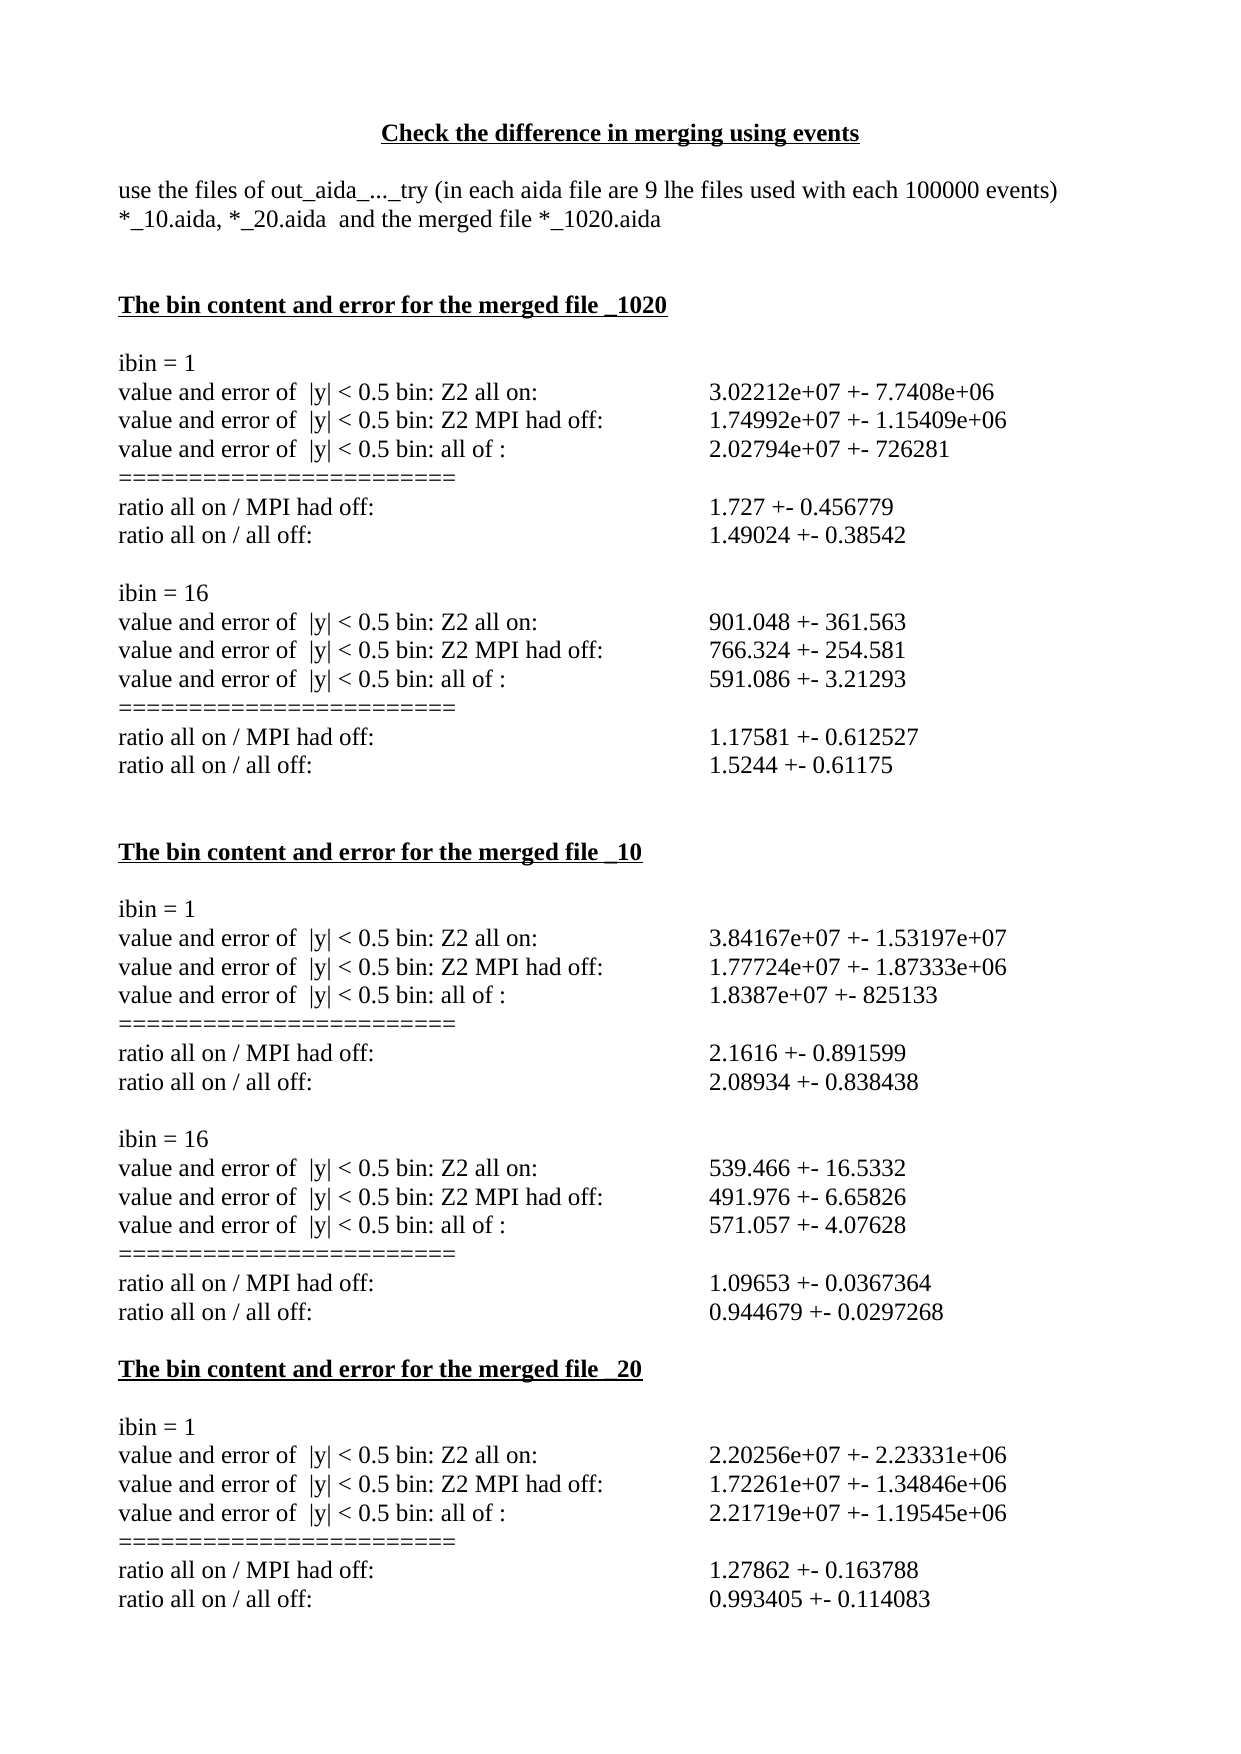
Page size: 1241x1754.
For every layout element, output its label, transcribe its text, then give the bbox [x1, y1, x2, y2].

text value and error of |y| < 0.5 bin: Z2 all on: 3.84167e+07 +- 1.53197e+07 [118, 923, 1122, 952]
text ratio all on / MPI had off: 2.1616 +- 0.891599 [118, 1038, 1122, 1067]
text value and error of |y| < 0.5 bin: all of : 2.21719e+07 +- 1.19545e+06 [118, 1498, 1122, 1527]
text ======================== [118, 463, 1122, 492]
text Check the difference in merging using events [118, 118, 1122, 147]
text value and error of |y| < 0.5 bin: all of : 571.057 +- 4.07628 [118, 1211, 1122, 1239]
text value and error of |y| < 0.5 bin: Z2 all on: 539.466 +- 16.5332 [118, 1153, 1122, 1182]
text ratio all on / all off: 1.49024 +- 0.38542 [118, 521, 1122, 549]
text value and error of |y| < 0.5 bin: Z2 MPI had off: 1.77724e+07 +- 1.87333e+06 [118, 952, 1122, 981]
text ratio all on / all off: 0.944679 +- 0.0297268 [118, 1297, 1122, 1326]
text ratio all on / all off: 0.993405 +- 0.114083 [118, 1584, 1122, 1613]
text ratio all on / MPI had off: 1.17581 +- 0.612527 [118, 722, 1122, 751]
text use the files of out_aida_..._try (in each aida file are 9 lhe files used with each 100000 events) [118, 176, 1122, 204]
text ibin = 16 [118, 1124, 1122, 1153]
text value and error of |y| < 0.5 bin: Z2 MPI had off: 1.74992e+07 +- 1.15409e+06 [118, 406, 1122, 434]
text value and error of |y| < 0.5 bin: Z2 all on: 2.20256e+07 +- 2.23331e+06 [118, 1441, 1122, 1469]
text The bin content and error for the merged file _20 [118, 1354, 1122, 1383]
text The bin content and error for the merged file _1020 [118, 291, 1122, 319]
text value and error of |y| < 0.5 bin: Z2 all on: 3.02212e+07 +- 7.7408e+06 [118, 377, 1122, 406]
text ======================== [118, 1239, 1122, 1268]
text *_10.aida, *_20.aida and the merged file *_1020.aida [118, 204, 1122, 233]
text ======================== [118, 1009, 1122, 1038]
text ibin = 1 [118, 894, 1122, 923]
text ratio all on / MPI had off: 1.09653 +- 0.0367364 [118, 1268, 1122, 1297]
text ibin = 16 [118, 578, 1122, 607]
text ratio all on / MPI had off: 1.727 +- 0.456779 [118, 492, 1122, 521]
text value and error of |y| < 0.5 bin: all of : 591.086 +- 3.21293 [118, 664, 1122, 693]
text ratio all on / MPI had off: 1.27862 +- 0.163788 [118, 1556, 1122, 1584]
text ibin = 1 [118, 348, 1122, 377]
text ratio all on / all off: 1.5244 +- 0.61175 [118, 751, 1122, 779]
text ======================== [118, 693, 1122, 722]
text value and error of |y| < 0.5 bin: Z2 all on: 901.048 +- 361.563 [118, 607, 1122, 636]
text value and error of |y| < 0.5 bin: Z2 MPI had off: 766.324 +- 254.581 [118, 636, 1122, 664]
text The bin content and error for the merged file _10 [118, 837, 1122, 866]
text value and error of |y| < 0.5 bin: Z2 MPI had off: 1.72261e+07 +- 1.34846e+06 [118, 1469, 1122, 1498]
text value and error of |y| < 0.5 bin: all of : 1.8387e+07 +- 825133 [118, 981, 1122, 1009]
text value and error of |y| < 0.5 bin: all of : 2.02794e+07 +- 726281 [118, 434, 1122, 463]
text ======================== [118, 1527, 1122, 1556]
text ibin = 1 [118, 1412, 1122, 1441]
text ratio all on / all off: 2.08934 +- 0.838438 [118, 1067, 1122, 1096]
text value and error of |y| < 0.5 bin: Z2 MPI had off: 491.976 +- 6.65826 [118, 1182, 1122, 1211]
